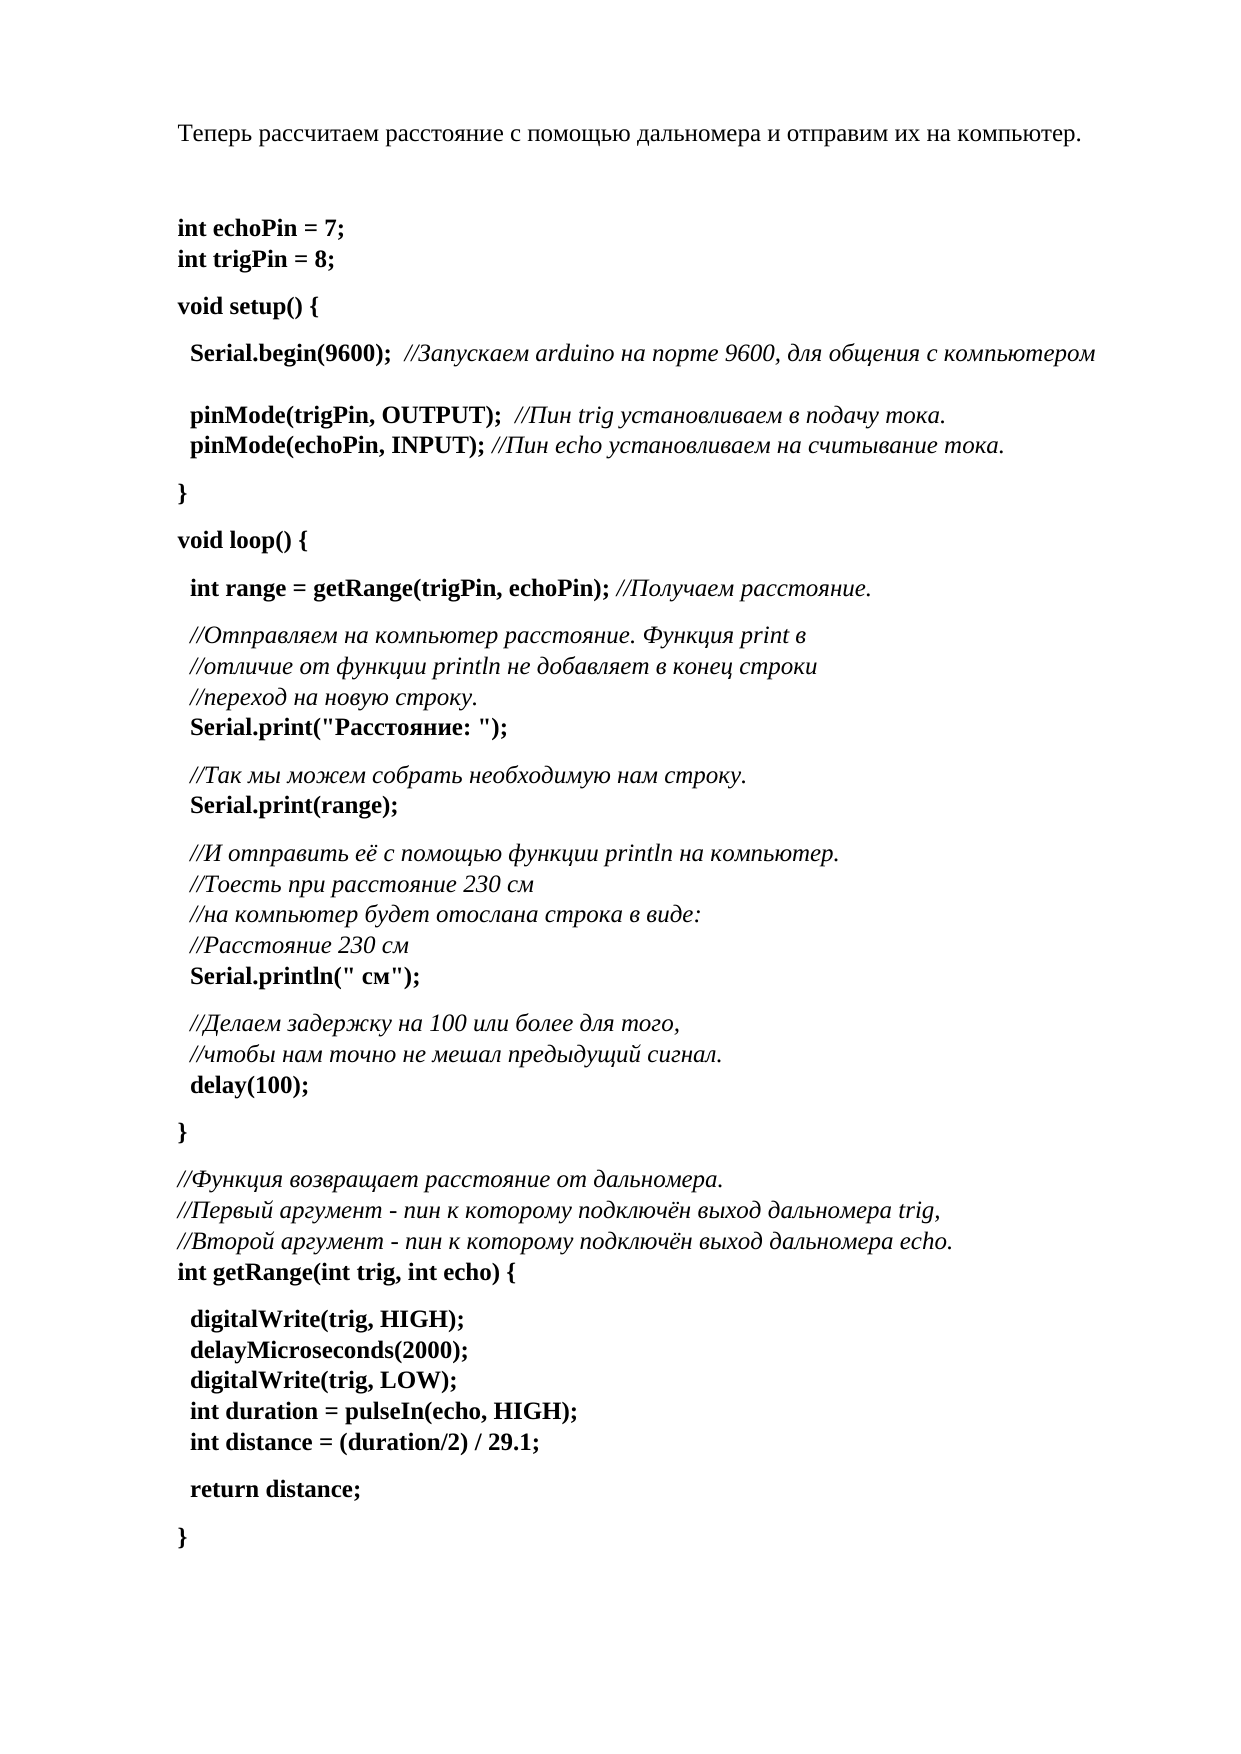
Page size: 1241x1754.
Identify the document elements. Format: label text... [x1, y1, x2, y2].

text int echoPin = 7; int trigPin = 8; [177, 213, 1152, 272]
text int range = getRange(trigPin, echoPin); //Получаем расстояние. [177, 573, 1152, 602]
text Теперь рассчитаем расстояние с помощью дальномера и отправим их на компьютер. [177, 118, 1152, 147]
text } [177, 1522, 1152, 1551]
text void setup() { [177, 291, 1152, 320]
text } [177, 478, 1152, 507]
text digitalWrite(trig, HIGH); delayMicroseconds(2000); digitalWrite(trig, LOW); int duration = pulseIn(echo, HIGH); int distance = (duration/2) / 29.1; [177, 1304, 1152, 1456]
text //Функция возвращает расстояние от дальномера. //Первый аргумент - пин к которому подключён выход дальномера trig, //Второй аргумент - пин к которому подключён выход дальномера echo. int getRange(int trig, int echo) { [177, 1164, 1152, 1285]
text //Отправляем на компьютер расстояние. Функция print в //отличие от функции println не добавляет в конец строки //переход на новую строку. Serial.print("Расстояние: "); [177, 620, 1152, 741]
text void loop() { [177, 525, 1152, 554]
text Serial.begin(9600); //Запускаем arduino на порте 9600, для общения с компьютером pinMode(trigPin, OUTPUT); //Пин trig установливаем в подачу тока. pinMode(echoPin, INPUT); //Пин echo установливаем на считывание тока. [177, 338, 1152, 459]
text } [177, 1117, 1152, 1146]
text //И отправить её с помощью функции println на компьютер. //Тоесть при расстояние 230 см //на компьютер будет отослана строка в виде: //Расстояние 230 см Serial.println(" см"); [177, 838, 1152, 989]
text //Так мы можем собрать необходимую нам строку. Serial.print(range); [177, 760, 1152, 819]
text return distance; [177, 1474, 1152, 1503]
text //Делаем задержку на 100 или более для того, //чтобы нам точно не мешал предыдущий сигнал. delay(100); [177, 1008, 1152, 1098]
